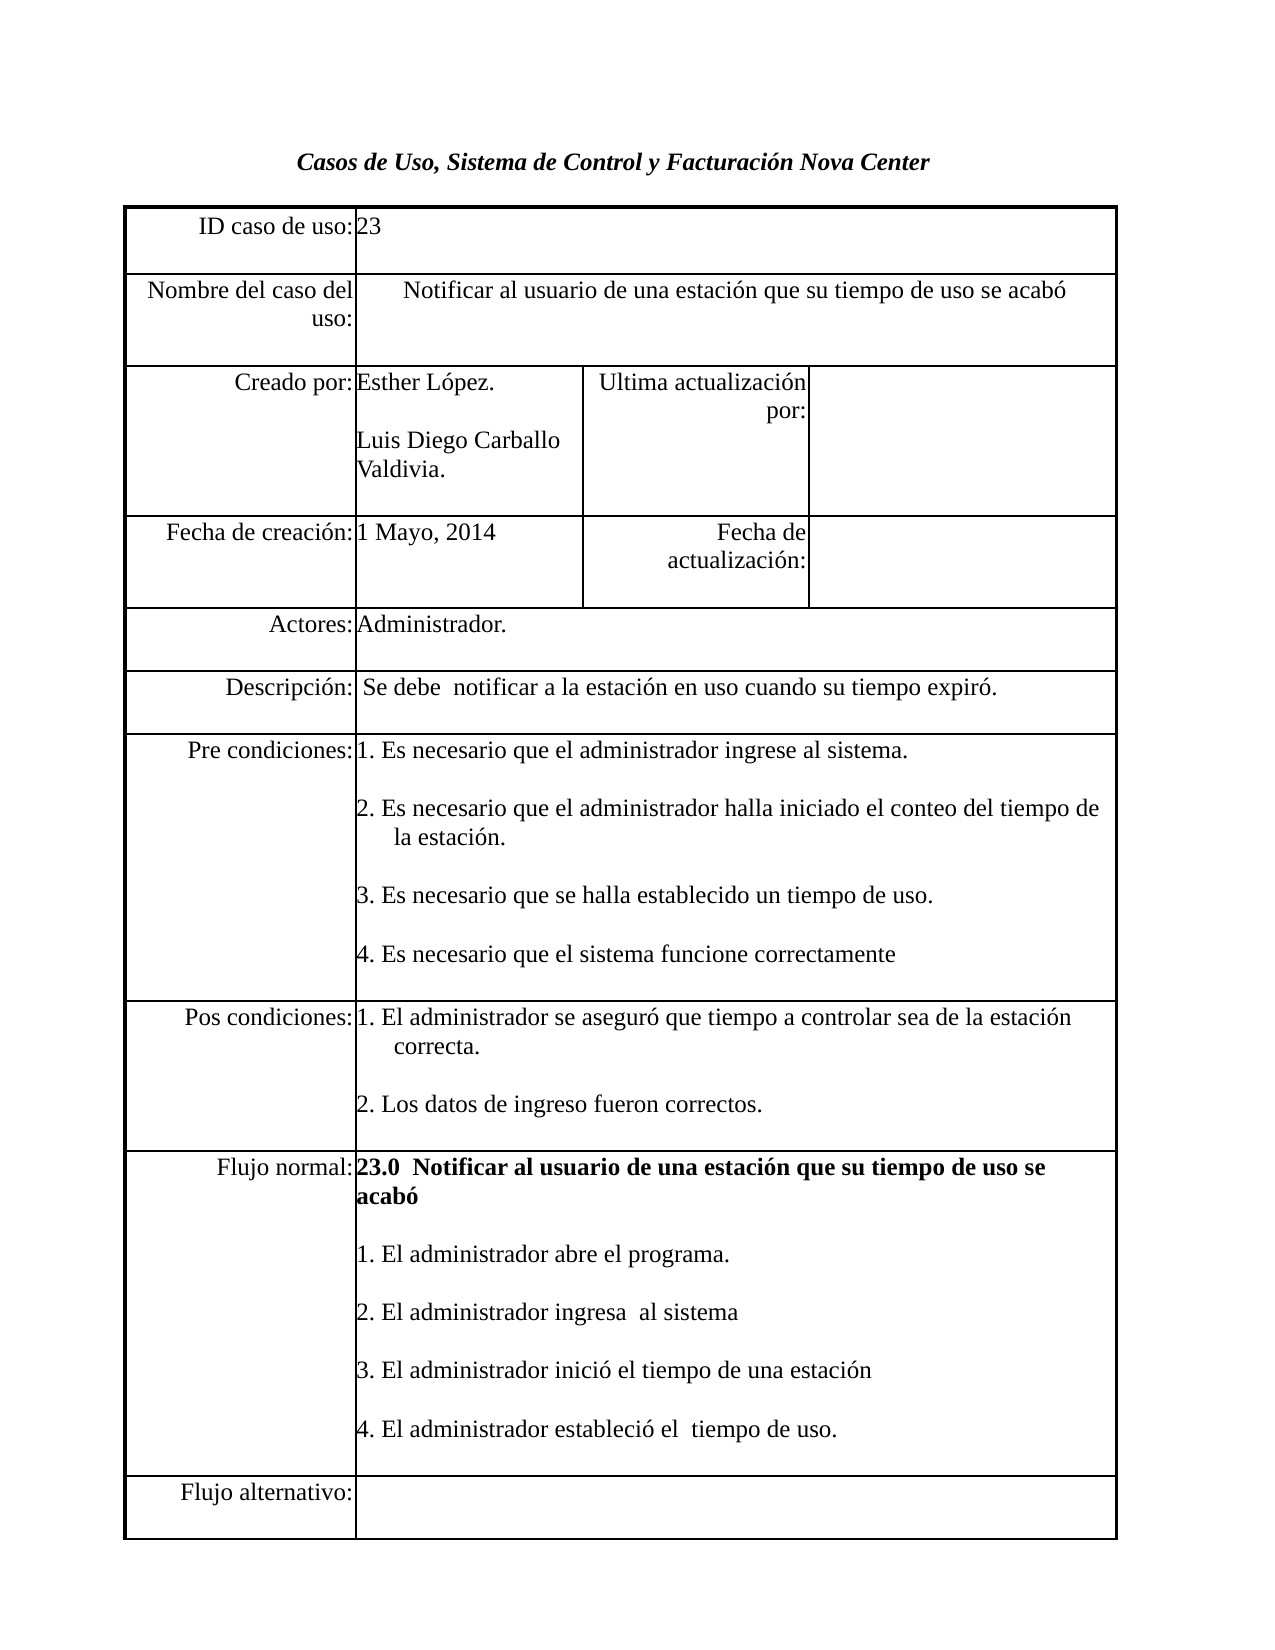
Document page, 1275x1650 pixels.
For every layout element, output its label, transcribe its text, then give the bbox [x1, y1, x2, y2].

table_cell 1. El administrador se aseguró que tiempo a controlar sea de la estación correcta. 2. Los datos de ingreso fueron correctos. [357, 1002, 1115, 1150]
table_cell Nombre del caso del uso: [127, 275, 355, 364]
table_cell Pos condiciones: [127, 1002, 355, 1150]
table_cell 1 Mayo, 2014 [357, 517, 582, 607]
table_cell Esther López. Luis Diego Carballo Valdivia. [357, 367, 582, 515]
table_cell Flujo normal: [127, 1152, 355, 1475]
table_cell Pre condiciones: [127, 735, 355, 1000]
table_cell Creado por: [127, 367, 355, 515]
table_header ID caso de uso: [127, 209, 355, 273]
table_cell Notificar al usuario de una estación que su tiempo de uso se acabó [357, 275, 1115, 364]
table_cell Ultima actualización por: [584, 367, 808, 515]
table_cell [810, 367, 1115, 515]
table_cell Descripción: [127, 672, 355, 733]
table_cell 23.0 Notificar al usuario de una estación que su tiempo de uso se acabó 1. El administrador abre el programa. 2. El administrador ingresa al sistema 3. El administrador inició el tiempo de una estación 4. El administrador estableció el tiempo de uso. [357, 1152, 1115, 1475]
table_cell Se debe notificar a la estación en uso cuando su tiempo expiró. [357, 672, 1115, 733]
table_cell [357, 1477, 1115, 1538]
table_cell [810, 517, 1115, 607]
table_cell Fecha de actualización: [584, 517, 808, 607]
table_cell Flujo alternativo: [127, 1477, 355, 1538]
table_cell Administrador. [357, 609, 1115, 670]
table_cell 1. Es necesario que el administrador ingrese al sistema. 2. Es necesario que el administrador halla iniciado el conteo del tiempo de la estación. 3. Es necesario que se halla establecido un tiempo de uso. 4. Es necesario que el sistema funcione correctamente [357, 735, 1115, 1000]
table_header 23 [357, 209, 1115, 273]
table_cell Actores: [127, 609, 355, 670]
table_cell Fecha de creación: [127, 517, 355, 607]
